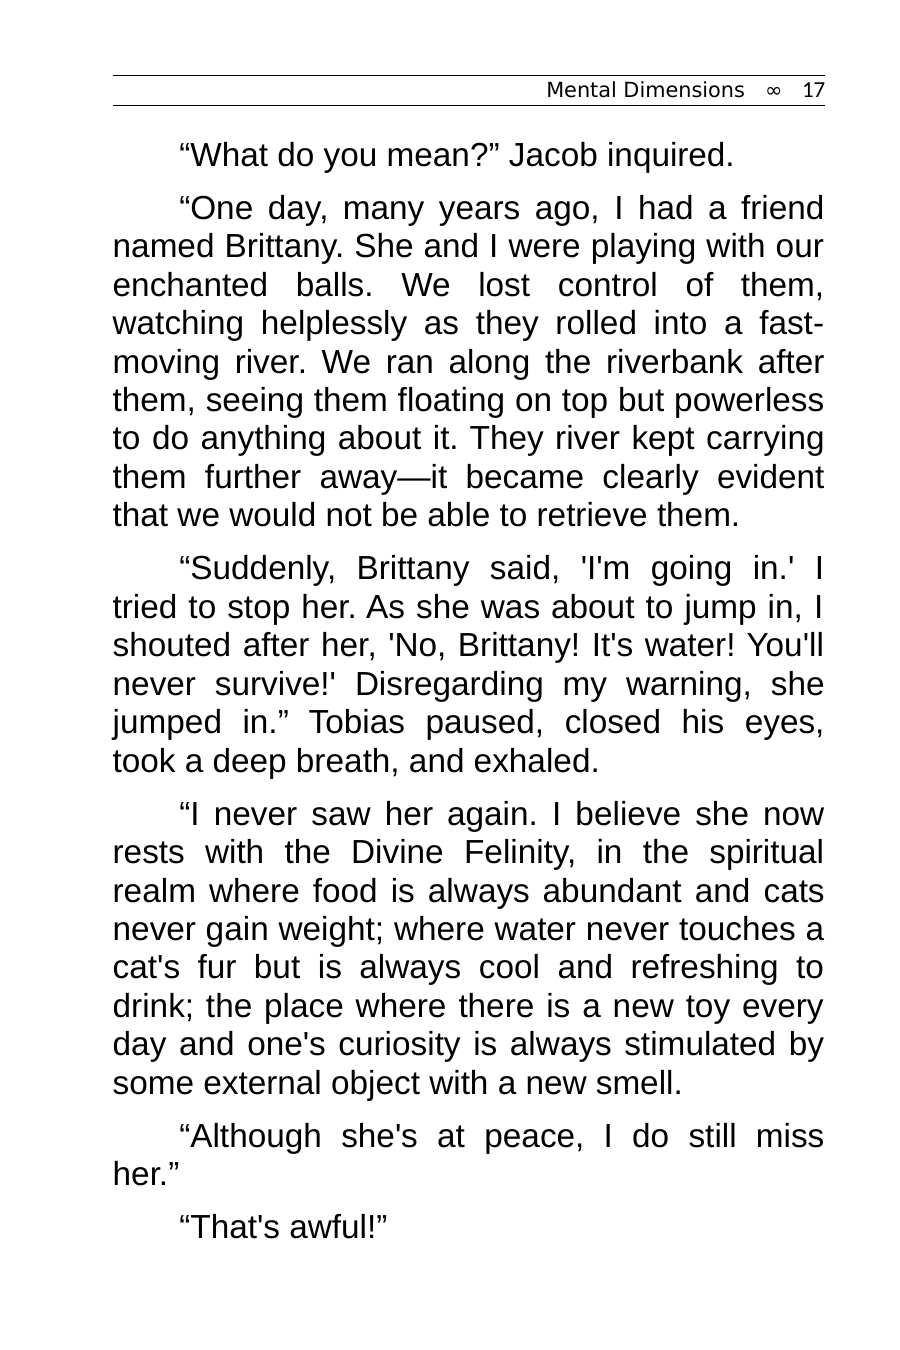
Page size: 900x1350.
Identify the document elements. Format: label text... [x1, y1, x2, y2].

text “I never saw her again. I believe she now rests with the Divine Felinity, in the spiritual realm where food is always abundant and cats never gain weight; where water never touches a cat's fur but is always cool and refreshing to drink; the place where there is a new toy every day and one's curiosity is always stimulated by some external object with a new smell. [112, 794, 825, 1101]
text “One day, many years ago, I had a friend named Brittany. She and I were playing with our enchanted balls. We lost control of them, watching helplessly as they rolled into a fast-moving river. We ran along the riverbank after them, seeing them floating on top but powerless to do anything about it. They river kept carrying them further away—it became clearly evident that we would not be able to retrieve them. [112, 188, 825, 534]
text “That's awful!” [112, 1207, 825, 1246]
text “Suddenly, Brittany said, 'I'm going in.' I tried to stop her. As she was about to jump in, I shouted after her, 'No, Brittany! It's water! You'll never survive!' Disregarding my warning, she jumped in.” Tobias paused, closed his eyes, took a deep breath, and exhaled. [112, 548, 825, 779]
text “Although she's at peace, I do still miss her.” [112, 1116, 825, 1193]
text “What do you mean?” Jacob inquired. [112, 135, 825, 173]
